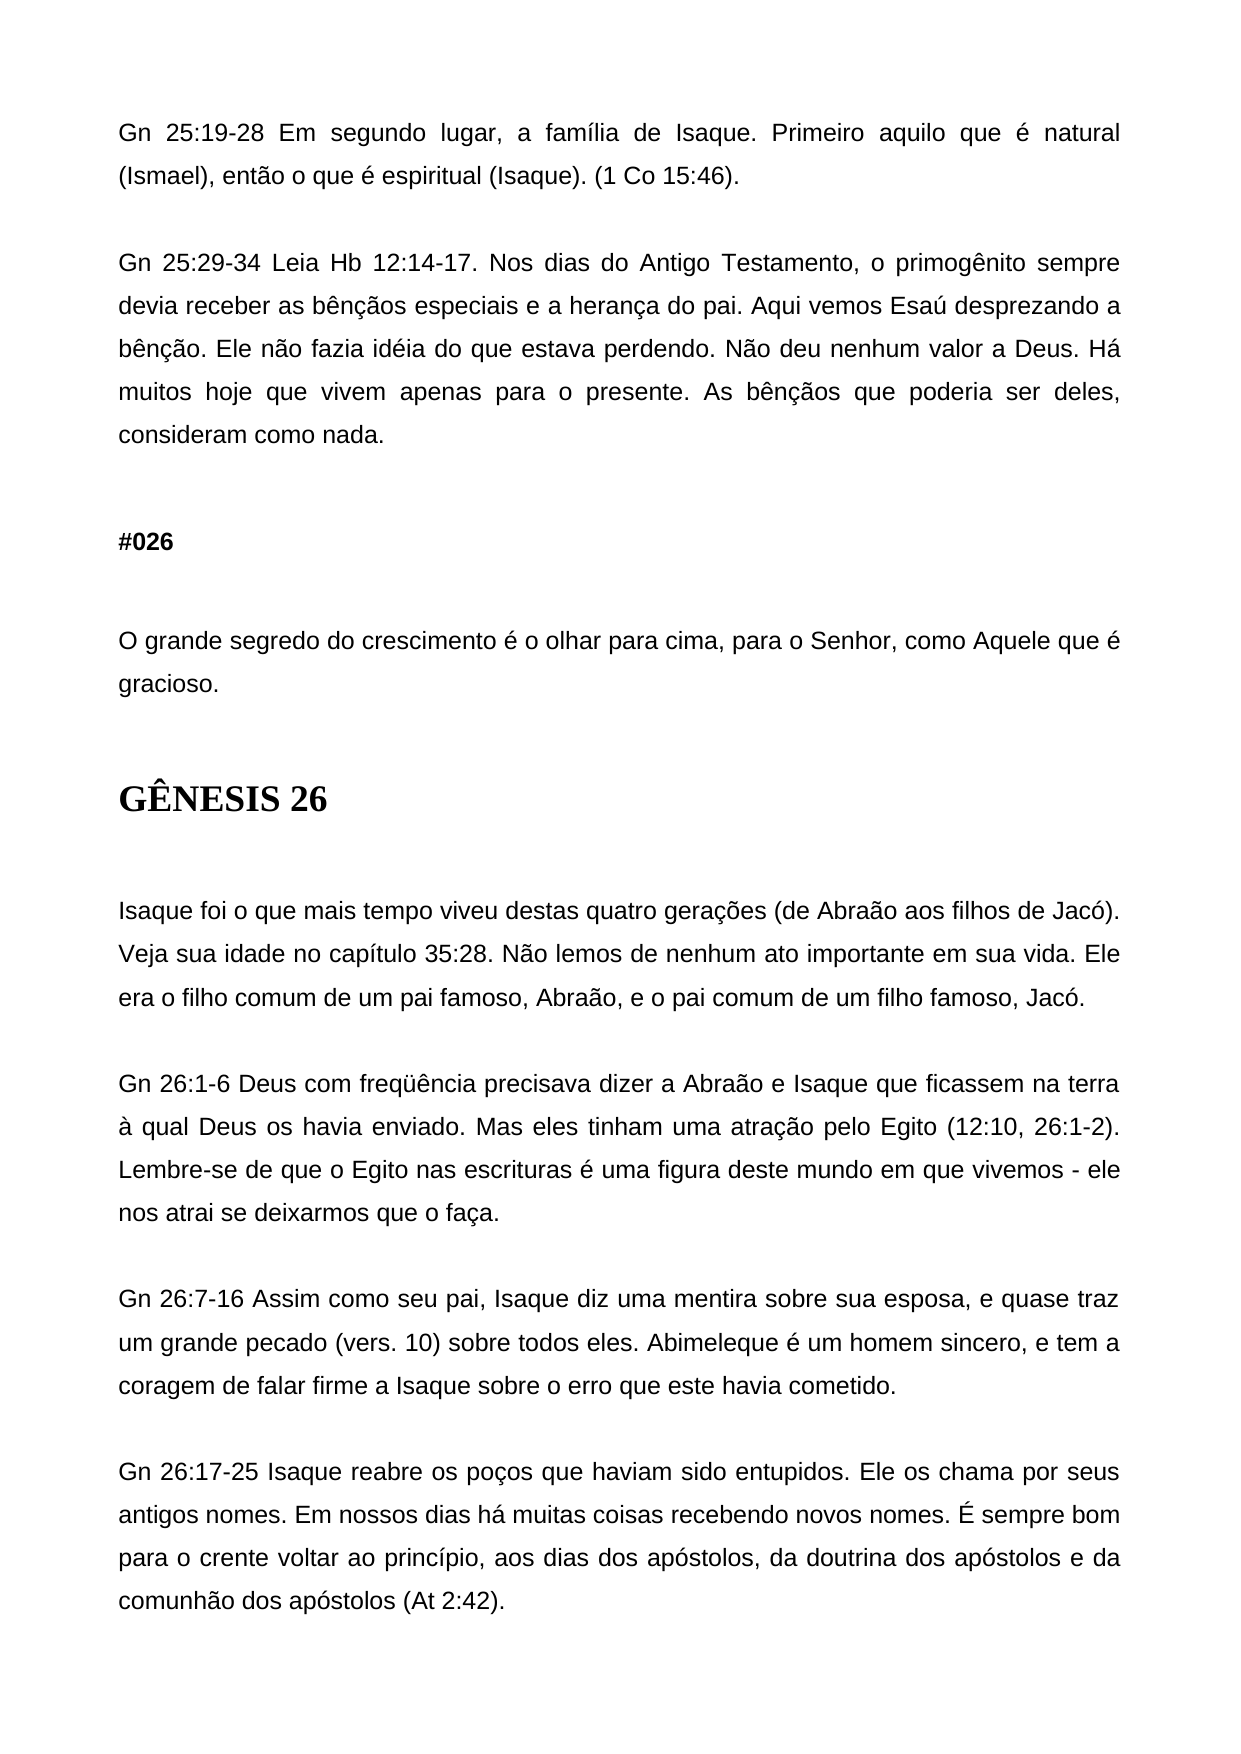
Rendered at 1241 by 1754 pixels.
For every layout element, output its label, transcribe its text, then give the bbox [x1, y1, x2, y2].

text Gn 26:1-6 Deus com freqüência precisava dizer a Abraão e Isaque que ficassem na terra à qual Deus os havia enviado. Mas eles tinham uma atração pelo Egito (12:10, 26:1-2). Lembre-se de que o Egito nas escrituras é uma figura deste mundo em que vivemos - ele nos atrai se deixarmos que o faça. [118, 1069, 1122, 1227]
text Gn 25:19-28 Em segundo lugar, a família de Isaque. Primeiro aquilo que é natural (Ismael), então o que é espiritual (Isaque). (1 Co 15:46). [118, 118, 1122, 190]
text Gn 26:7-16 Assim como seu pai, Isaque diz uma mentira sobre sua esposa, e quase traz um grande pecado (vers. 10) sobre todos eles. Abimeleque é um homem sincero, e tem a coragem de falar firme a Isaque sobre o erro que este havia cometido. [118, 1284, 1122, 1399]
text Gn 26:17-25 Isaque reabre os poços que haviam sido entupidos. Ele os chama por seus antigos nomes. Em nossos dias há muitas coisas recebendo novos nomes. É sempre bom para o crente voltar ao princípio, aos dias dos apóstolos, da doutrina dos apóstolos e da comunhão dos apóstolos (At 2:42). [118, 1457, 1122, 1615]
text Gn 25:29-34 Leia Hb 12:14-17. Nos dias do Antigo Testamento, o primogênito sempre devia receber as bênçãos especiais e a herança do pai. Aqui vemos Esaú desprezando a bênção. Ele não fazia idéia do que estava perdendo. Não deu nenhum valor a Deus. Há muitos hoje que vivem apenas para o presente. As bênçãos que poderia ser deles, consideram como nada. [118, 247, 1122, 449]
subtitle GÊNESIS 26 [118, 776, 1122, 819]
text Isaque foi o que mais tempo viveu destas quatro gerações (de Abraão aos filhos de Jacó). Veja sua idade no capítulo 35:28. Não lemos de nenhum ato importante em sua vida. Ele era o filho comum de um pai famoso, Abraão, e o pai comum de um filho famoso, Jacó. [118, 896, 1122, 1011]
text O grande segredo do crescimento é o olhar para cima, para o Senhor, como Aquele que é gracioso. [118, 626, 1122, 698]
subtitle #026 [118, 527, 1122, 556]
